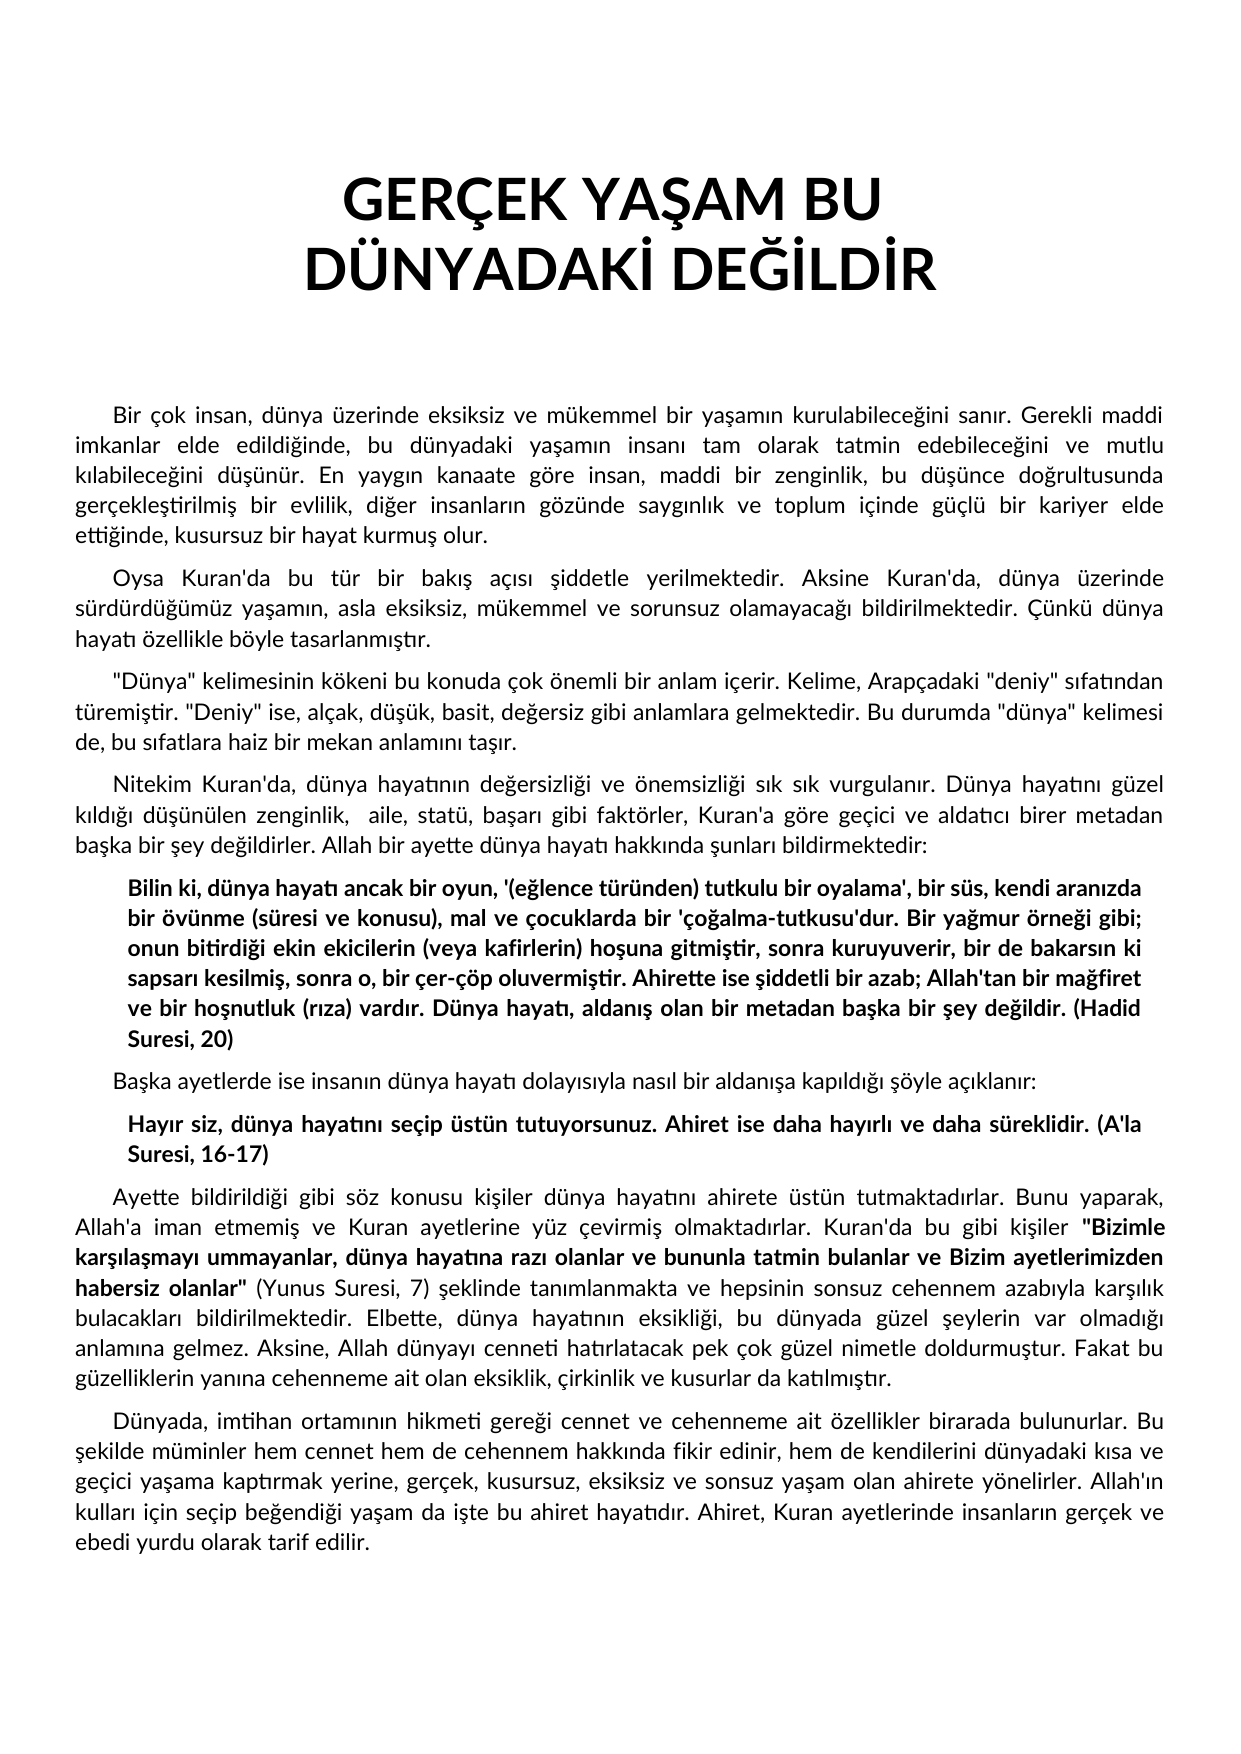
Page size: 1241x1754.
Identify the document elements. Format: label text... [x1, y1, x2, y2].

text Ayette bildirildiği gibi söz konusu kişiler dünya hayatını ahirete üstün tutmaktadırlar. Bunu yaparak, Allah'a iman etmemiş ve Kuran ayetlerine yüz çevirmiş olmaktadırlar. Kuran'da bu gibi kişiler "Bizimle karşılaşmayı ummayanlar, dünya hayatına razı olanlar ve bununla tatmin bulanlar ve Bizim ayetlerimizden habersiz olanlar" (Yunus Suresi, 7) şeklinde tanımlanmakta ve hepsinin sonsuz cehennem azabıyla karşılık bulacakları bildirilmektedir. Elbette, dünya hayatının eksikliği, bu dünyada güzel şeylerin var olmadığı anlamına gelmez. Aksine, Allah dünyayı cenneti hatırlatacak pek çok güzel nimetle doldurmuştur. Fakat bu güzelliklerin yanına cehenneme ait olan eksiklik, çirkinlik ve kusurlar da katılmıştır. [75, 1183, 1165, 1391]
text Hayır siz, dünya hayatını seçip üstün tutuyorsunuz. Ahiret ise daha hayırlı ve daha süreklidir. (A'la Suresi, 16-17) [127, 1110, 1143, 1167]
text Bilin ki, dünya hayatı ancak bir oyun, '(eğlence türünden) tutkulu bir oyalama', bir süs, kendi aranızda bir övünme (süresi ve konusu), mal ve çocuklarda bir 'çoğalma-tutkusu'dur. Bir yağmur örneği gibi; onun bitirdiği ekin ekicilerin (veya kafirlerin) hoşuna gitmiştir, sonra kuruyuverir, bir de bakarsın ki sapsarı kesilmiş, sonra o, bir çer-çöp oluvermiştir. Ahirette ise şiddetli bir azab; Allah'tan bir mağfiret ve bir hoşnutluk (rıza) vardır. Dünya hayatı, aldanış olan bir metadan başka bir şey değildir. (Hadid Suresi, 20) [127, 873, 1143, 1052]
text Nitekim Kuran'da, dünya hayatının değersizliği ve önemsizliği sık sık vurgulanır. Dünya hayatını güzel kıldığı düşünülen zenginlik, aile, statü, başarı gibi faktörler, Kuran'a göre geçici ve aldatıcı birer metadan başka bir şey değildirler. Allah bir ayette dünya hayatı hakkında şunları bildirmektedir: [75, 770, 1165, 858]
text Dünyada, imtihan ortamının hikmeti gereği cennet ve cehenneme ait özellikler birarada bulunurlar. Bu şekilde müminler hem cennet hem de cehennem hakkında fikir edinir, hem de kendilerini dünyadaki kısa ve geçici yaşama kaptırmak yerine, gerçek, kusursuz, eksiksiz ve sonsuz yaşam olan ahirete yönelirler. Allah'ın kulları için seçip beğendiği yaşam da işte bu ahiret hayatıdır. Ahiret, Kuran ayetlerinde insanların gerçek ve ebedi yurdu olarak tarif edilir. [75, 1407, 1165, 1555]
text Bir çok insan, dünya üzerinde eksiksiz ve mükemmel bir yaşamın kurulabileceğini sanır. Gerekli maddi imkanlar elde edildiğinde, bu dünyadaki yaşamın insanı tam olarak tatmin edebileceğini ve mutlu kılabileceğini düşünür. En yaygın kanaate göre insan, maddi bir zenginlik, bu düşünce doğrultusunda gerçekleştirilmiş bir evlilik, diğer insanların gözünde saygınlık ve toplum içinde güçlü bir kariyer elde ettiğinde, kusursuz bir hayat kurmuş olur. [75, 400, 1165, 549]
text Başka ayetlerde ise insanın dünya hayatı dolayısıyla nasıl bir aldanışa kapıldığı şöyle açıklanır: [75, 1067, 1165, 1094]
text "Dünya" kelimesinin kökeni bu konuda çok önemli bir anlam içerir. Kelime, Arapçadaki "deniy" sıfatından türemiştir. "Deniy" ise, alçak, düşük, basit, değersiz gibi anlamlara gelmektedir. Bu durumda "dünya" kelimesi de, bu sıfatlara haiz bir mekan anlamını taşır. [75, 667, 1165, 755]
subtitle GERÇEK YAŞAM BU DÜNYADAKİ DEĞİLDİR [75, 162, 1165, 302]
text Oysa Kuran'da bu tür bir bakış açısı şiddetle yerilmektedir. Aksine Kuran'da, dünya üzerinde sürdürdüğümüz yaşamın, asla eksiksiz, mükemmel ve sorunsuz olamayacağı bildirilmektedir. Çünkü dünya hayatı özellikle böyle tasarlanmıştır. [75, 564, 1165, 652]
